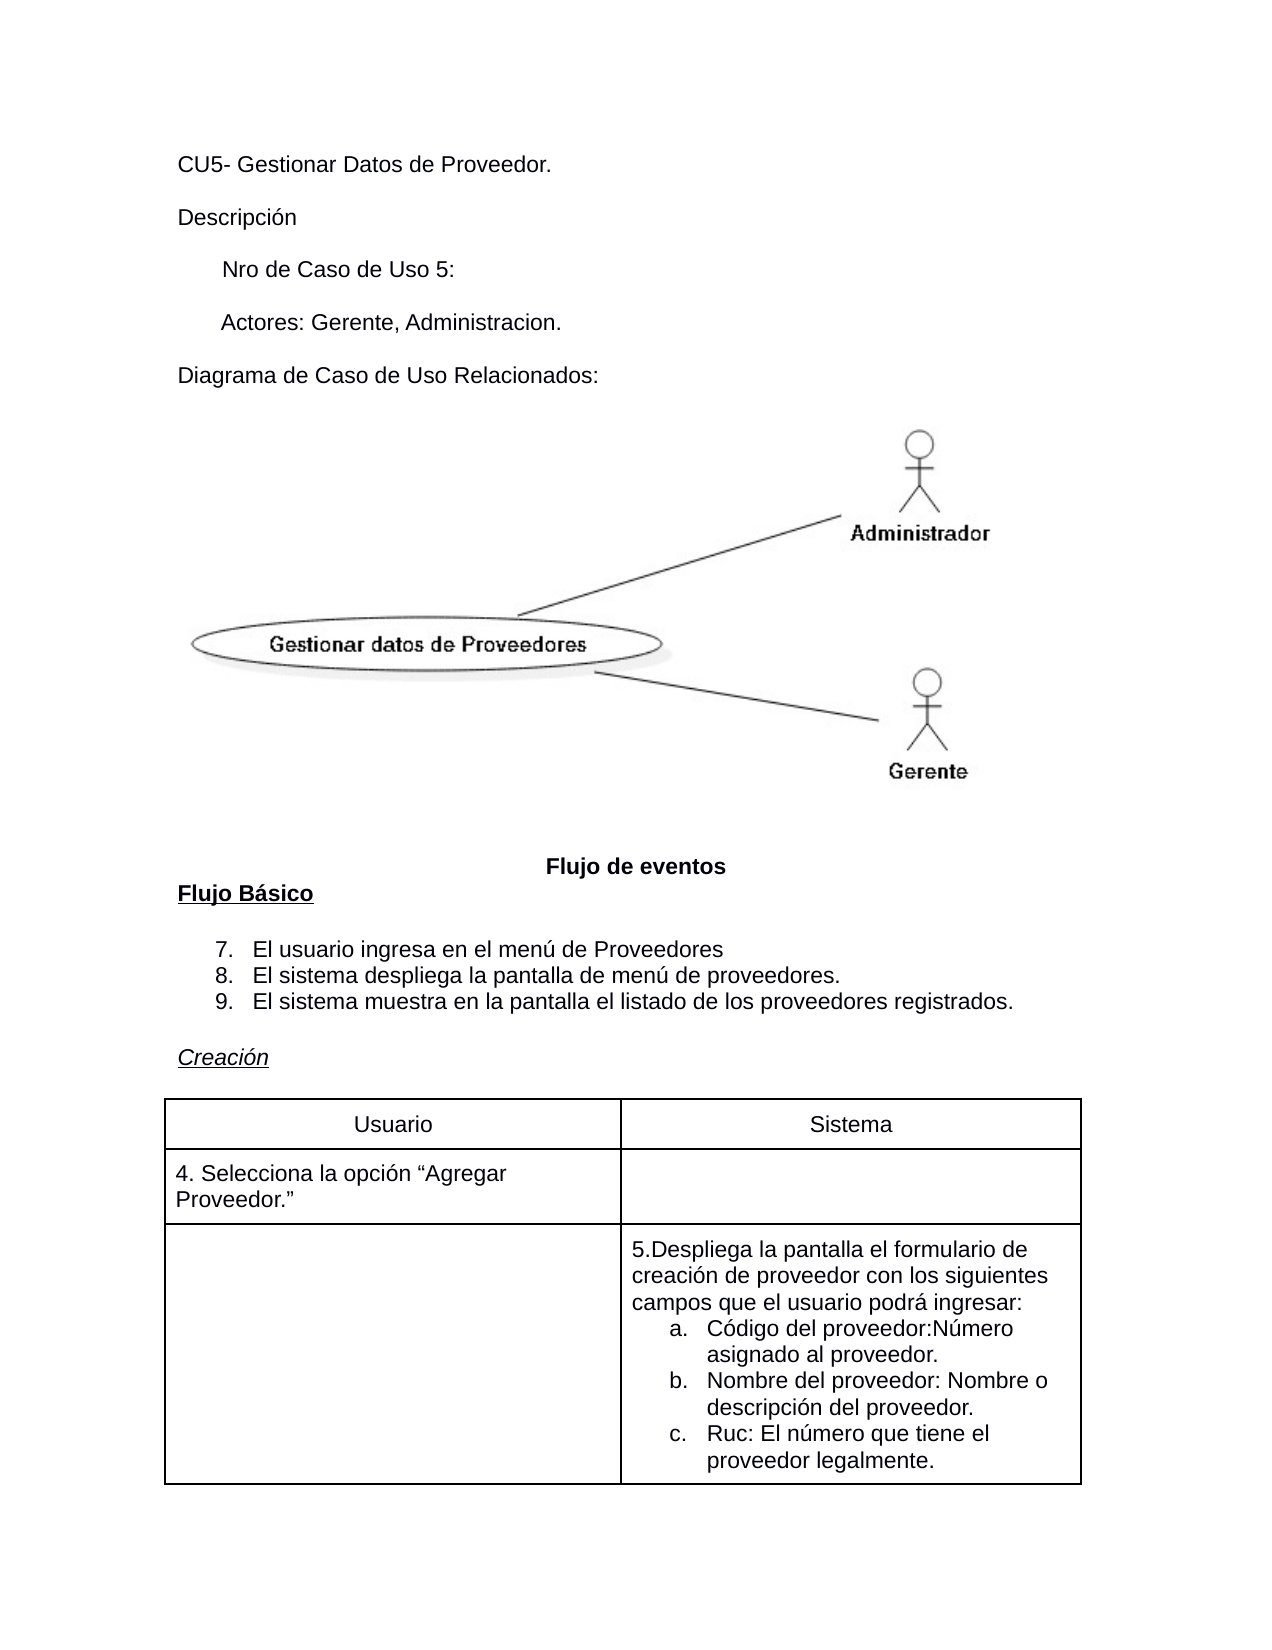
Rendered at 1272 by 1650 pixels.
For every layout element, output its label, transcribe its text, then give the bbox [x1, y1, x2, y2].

text Flujo Básico [177, 880, 1095, 906]
text CU5- Gestionar Datos de Proveedor. [177, 151, 1095, 177]
text Flujo de eventos [177, 853, 1095, 880]
list El sistema despliega la pantalla de menú de proveedores. [215, 960, 1095, 987]
table_header Sistema [622, 1100, 1080, 1148]
text Nro de Caso de Uso 5: [177, 256, 1095, 282]
picture [177, 414, 1059, 854]
text Descripción [177, 203, 1095, 230]
text Creación [177, 1044, 1095, 1070]
table_cell [166, 1225, 620, 1483]
text Diagrama de Caso de Uso Relacionados: [177, 362, 1095, 388]
table_cell 5.Despliega la pantalla el formulario de creación de proveedor con los siguientes campos que el usuario podrá ingresar: Código del proveedor:Número asignado al proveedor. Nombre del proveedor: Nombre o descripción del proveedor. Ruc: El número que tiene el proveedor legalmente. Teléfono: Teléfono/Celular particular del proveedor. Domicilio: Domicilio particular del proveedor. Correo:Correo particular del proveedor. [622, 1225, 1080, 1483]
list El usuario ingresa en el menú de Proveedores [215, 936, 1095, 960]
table_cell [622, 1150, 1080, 1223]
list El sistema muestra en la pantalla el listado de los proveedores registrados. [215, 987, 1095, 1015]
table_cell 4. Selecciona la opción “Agregar Proveedor.” [166, 1150, 620, 1223]
text Actores: Gerente, Administracion. [177, 309, 1095, 335]
table_header Usuario [166, 1100, 620, 1148]
